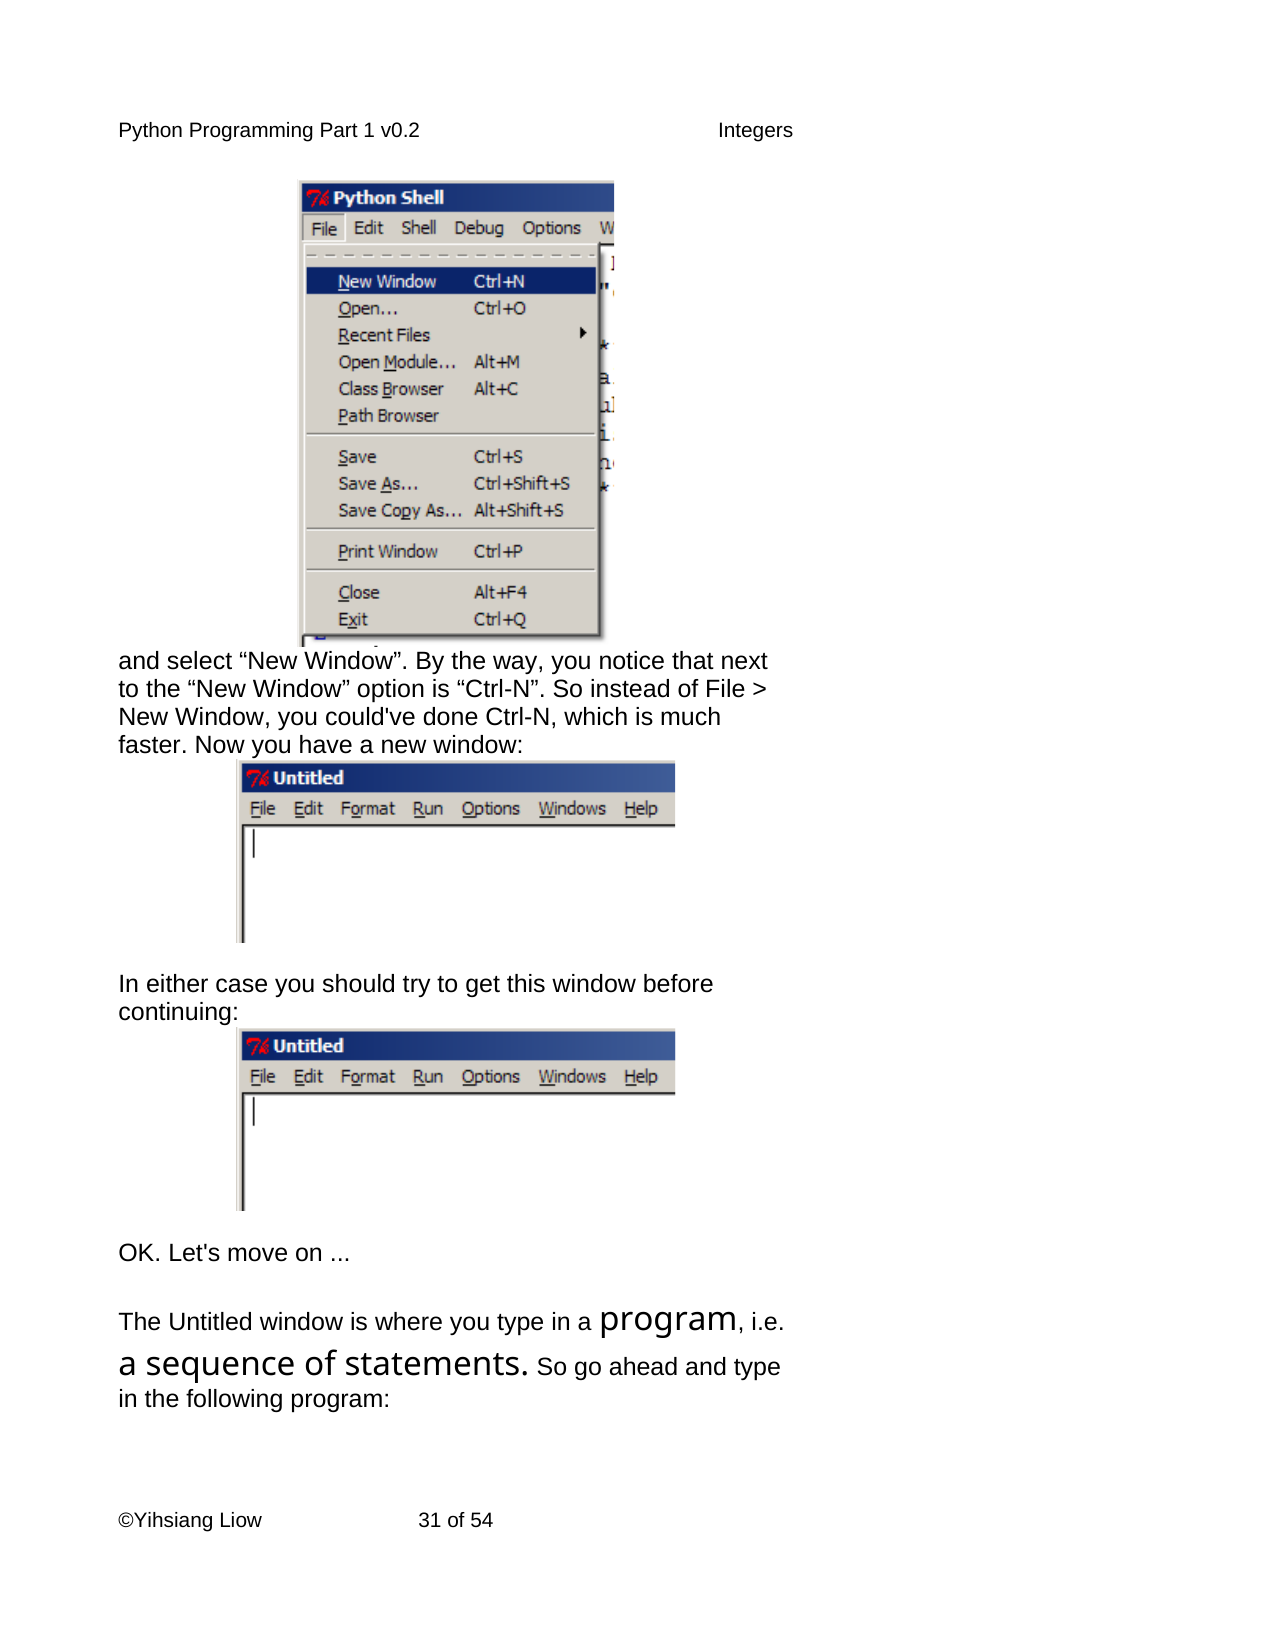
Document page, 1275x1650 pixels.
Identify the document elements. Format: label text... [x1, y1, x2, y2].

text and select “New Window”. By the way, you notice that next to the “New Window” option is “Ctrl-N”. So instead of File > New Window, you could've done Ctrl-N, which is much faster. Now you have a new window: [118, 171, 793, 758]
text In either case you should try to get this window before continuing: [118, 970, 793, 1026]
text OK. Let's move on ... [118, 1238, 793, 1266]
text The Untitled window is where you type in a program, i.e. a sequence of statements. So go ahead and type in the following program: [118, 1294, 793, 1413]
